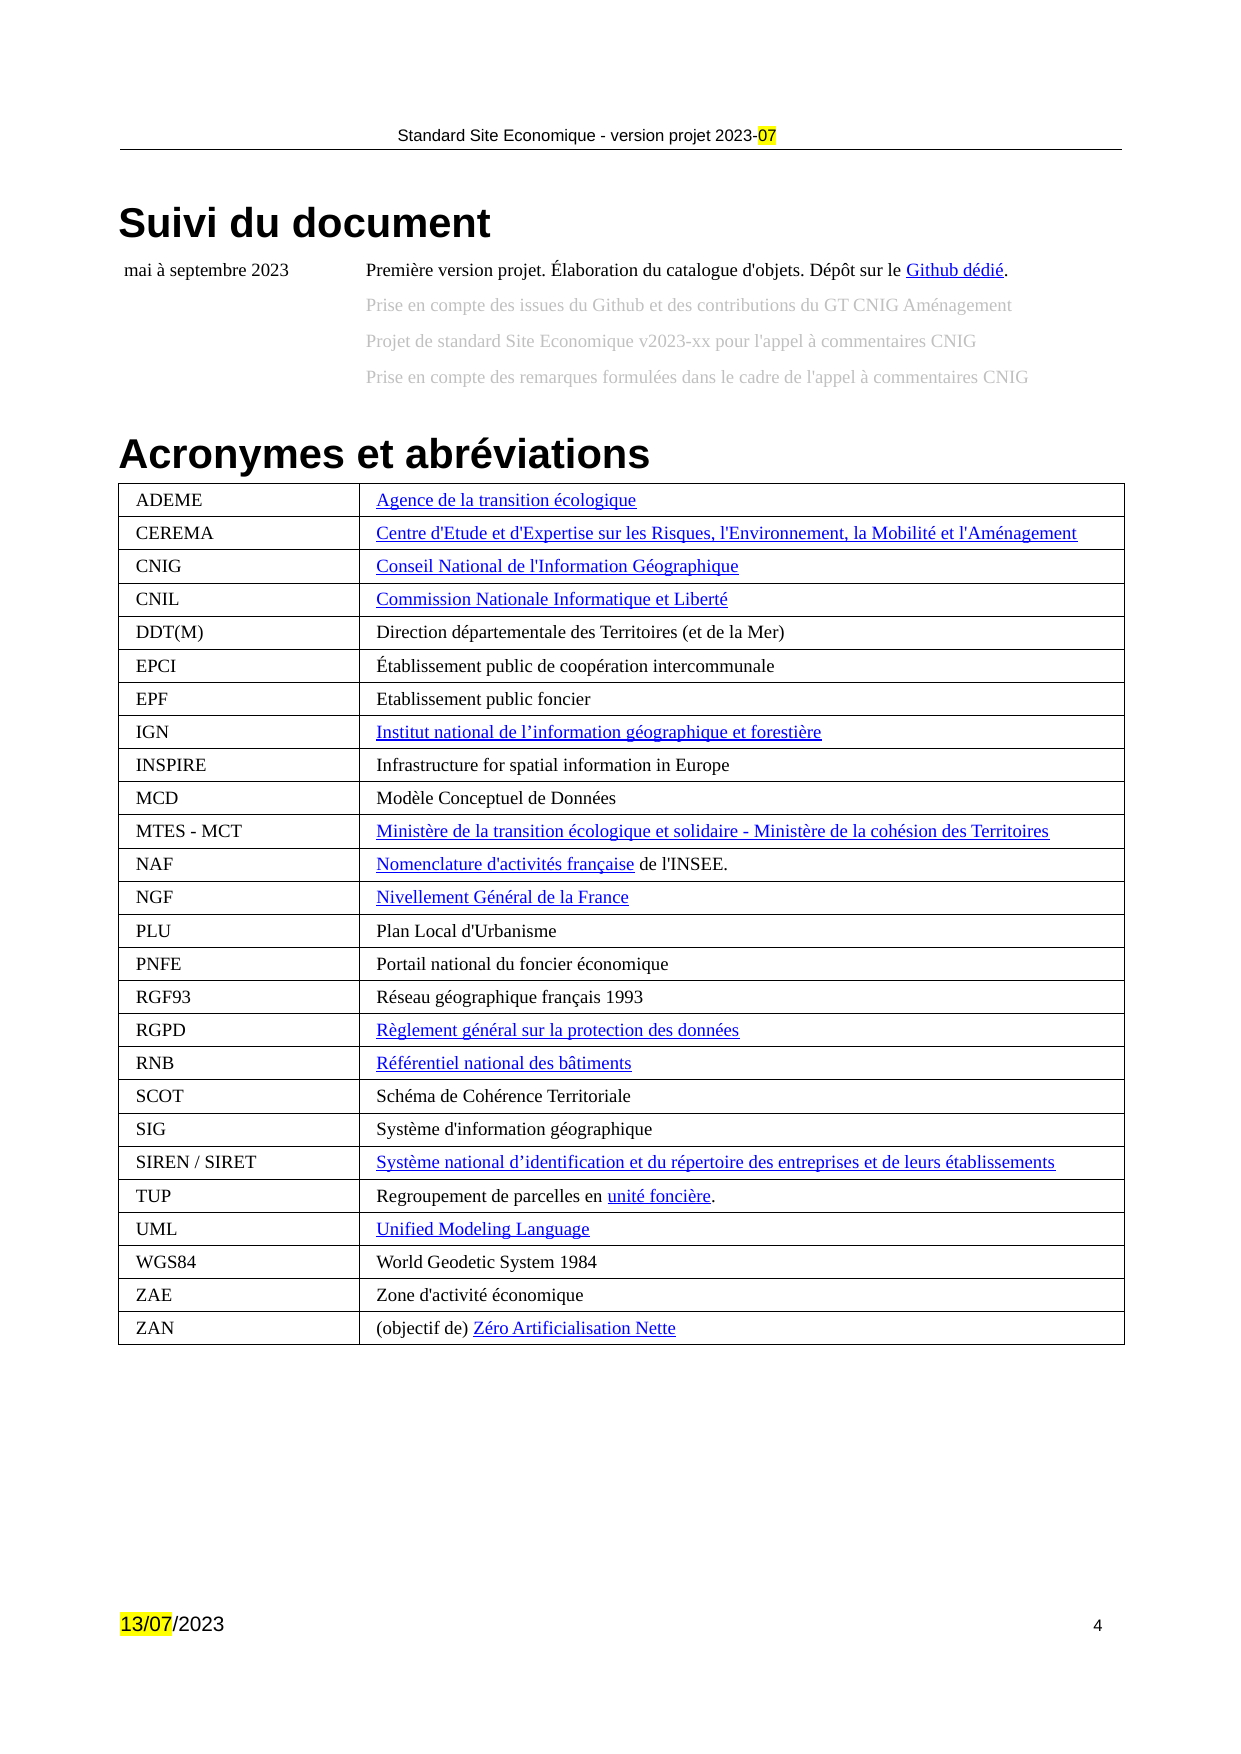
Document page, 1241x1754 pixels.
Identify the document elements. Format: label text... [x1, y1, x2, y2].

table_cell Infrastructure for spatial information in Europe [360, 749, 1124, 781]
table_cell NGF [119, 882, 359, 914]
table_cell SIG [119, 1114, 359, 1146]
table_cell Nivellement Général de la France [360, 882, 1124, 914]
table_cell PNFE [119, 948, 359, 980]
table_cell TUP [119, 1180, 359, 1212]
table_cell Modèle Conceptuel de Données [360, 782, 1124, 814]
table_cell CNIL [119, 584, 359, 616]
table_cell CEREMA [119, 517, 359, 549]
table_cell RNB [119, 1047, 359, 1079]
table_cell Commission Nationale Informatique et Liberté [360, 584, 1124, 616]
text Suivi du document [118, 199, 1116, 247]
table_cell [118, 325, 354, 361]
table_cell Regroupement de parcelles en unité foncière. [360, 1180, 1124, 1212]
table_cell PLU [119, 915, 359, 947]
text Acronymes et abréviations [118, 429, 1116, 477]
table_cell SIREN / SIRET [119, 1147, 359, 1179]
table_cell Conseil National de l'Information Géographique [360, 550, 1124, 582]
table_cell Institut national de l’information géographique et forestière [360, 716, 1124, 748]
table_cell Réseau géographique français 1993 [360, 981, 1124, 1013]
table_cell Prise en compte des remarques formulées dans le cadre de l'appel à commentaires CNIG [354, 361, 1122, 396]
table_cell INSPIRE [119, 749, 359, 781]
table_cell Portail national du foncier économique [360, 948, 1124, 980]
table_cell Plan Local d'Urbanisme [360, 915, 1124, 947]
table_cell Nomenclature d'activités française de l'INSEE. [360, 849, 1124, 881]
table_cell Zone d'activité économique [360, 1279, 1124, 1311]
table_cell EPF [119, 683, 359, 715]
table_cell Ministère de la transition écologique et solidaire - Ministère de la cohésion des Territoires [360, 815, 1124, 847]
table_header Agence de la transition écologique [360, 484, 1124, 516]
table_cell [118, 289, 354, 324]
table_cell Système national d’identification et du répertoire des entreprises et de leurs établissements [360, 1147, 1124, 1179]
table_header mai à septembre 2023 [118, 253, 354, 289]
table_cell Projet de standard Site Economique v2023-xx pour l'appel à commentaires CNIG [354, 325, 1122, 361]
table_cell RGF93 [119, 981, 359, 1013]
table_header ADEME [119, 484, 359, 516]
table_cell WGS84 [119, 1246, 359, 1278]
table_cell UML [119, 1213, 359, 1245]
table_cell SCOT [119, 1080, 359, 1112]
table_cell Etablissement public foncier [360, 683, 1124, 715]
table_cell IGN [119, 716, 359, 748]
table_cell Schéma de Cohérence Territoriale [360, 1080, 1124, 1112]
table_cell MTES - MCT [119, 815, 359, 847]
table_cell World Geodetic System 1984 [360, 1246, 1124, 1278]
table_cell CNIG [119, 550, 359, 582]
table_cell MCD [119, 782, 359, 814]
table_cell Système d'information géographique [360, 1114, 1124, 1146]
table_cell ZAN [119, 1312, 359, 1344]
table_cell Direction départementale des Territoires (et de la Mer) [360, 617, 1124, 649]
table_cell DDT(M) [119, 617, 359, 649]
table_cell EPCI [119, 650, 359, 682]
table_cell ZAE [119, 1279, 359, 1311]
table_header Première version projet. Élaboration du catalogue d'objets. Dépôt sur le Github dédié. [354, 253, 1122, 289]
table_cell (objectif de) Zéro Artificialisation Nette [360, 1312, 1124, 1344]
table_cell Règlement général sur la protection des données [360, 1014, 1124, 1046]
table_cell NAF [119, 849, 359, 881]
table_cell Référentiel national des bâtiments [360, 1047, 1124, 1079]
table_cell RGPD [119, 1014, 359, 1046]
table_cell Prise en compte des issues du Github et des contributions du GT CNIG Aménagement [354, 289, 1122, 324]
table_cell [118, 361, 354, 396]
table_cell Unified Modeling Language [360, 1213, 1124, 1245]
table_cell Centre d'Etude et d'Expertise sur les Risques, l'Environnement, la Mobilité et l'Aménagement [360, 517, 1124, 549]
table_cell Établissement public de coopération intercommunale [360, 650, 1124, 682]
